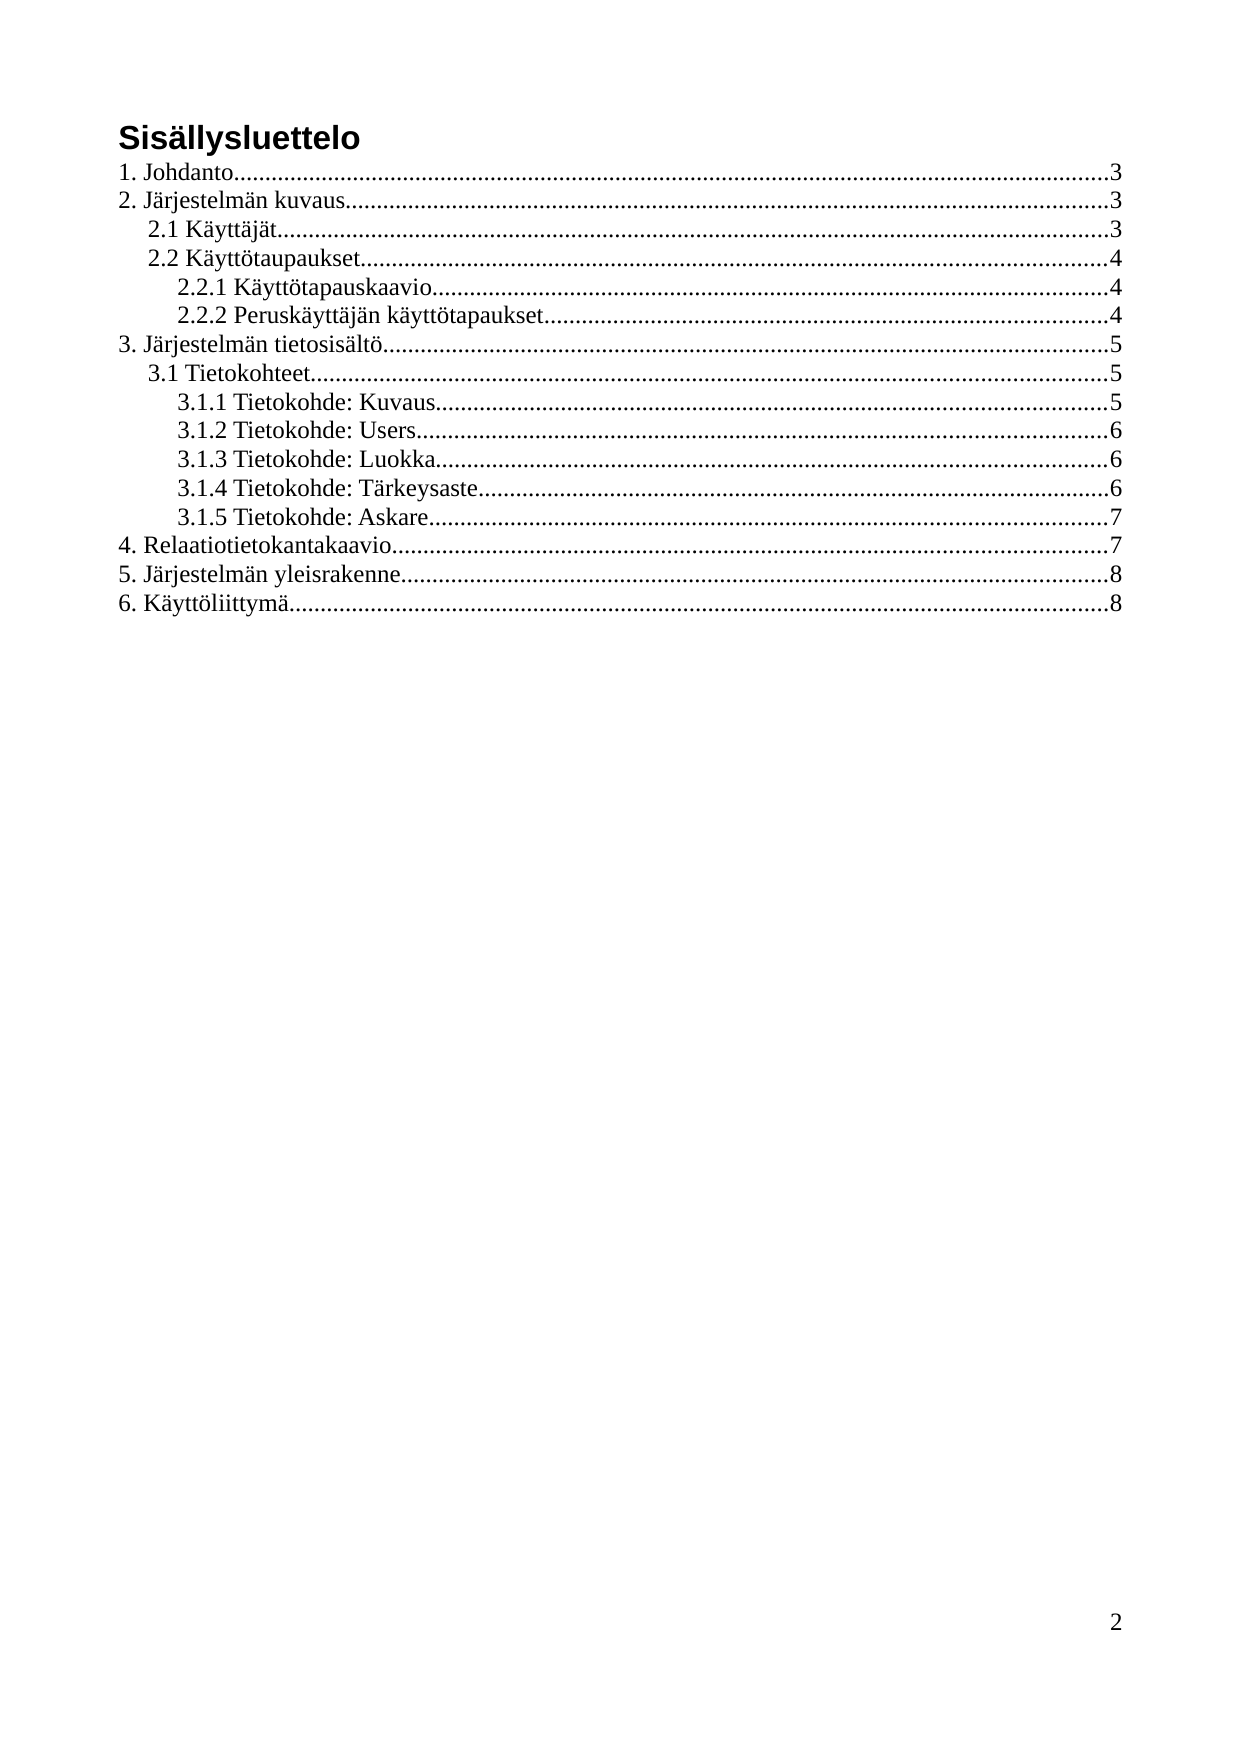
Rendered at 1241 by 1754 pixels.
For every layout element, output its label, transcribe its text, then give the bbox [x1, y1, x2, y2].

text 3.1.4 Tietokohde: Tärkeysaste 6 [177, 473, 1122, 502]
text 1. Johdanto 3 [118, 157, 1122, 185]
subtitle Sisällysluettelo [118, 118, 1122, 157]
text 3.1.1 Tietokohde: Kuvaus 5 [177, 387, 1122, 415]
text 3.1 Tietokohteet 5 [148, 358, 1122, 387]
text 2.1 Käyttäjät 3 [148, 214, 1122, 243]
text 4. Relaatiotietokantakaavio 7 [118, 530, 1122, 559]
text 3.1.5 Tietokohde: Askare 7 [177, 502, 1122, 530]
text 3.1.2 Tietokohde: Users 6 [177, 415, 1122, 444]
text 3.1.3 Tietokohde: Luokka 6 [177, 444, 1122, 473]
text 2.2 Käyttötaupaukset 4 [148, 243, 1122, 272]
text 2. Järjestelmän kuvaus 3 [118, 185, 1122, 214]
text 3. Järjestelmän tietosisältö 5 [118, 329, 1122, 358]
text 6. Käyttöliittymä 8 [118, 588, 1122, 617]
text 2.2.2 Peruskäyttäjän käyttötapaukset 4 [177, 300, 1122, 329]
text 2.2.1 Käyttötapauskaavio 4 [177, 272, 1122, 300]
text 5. Järjestelmän yleisrakenne 8 [118, 559, 1122, 588]
